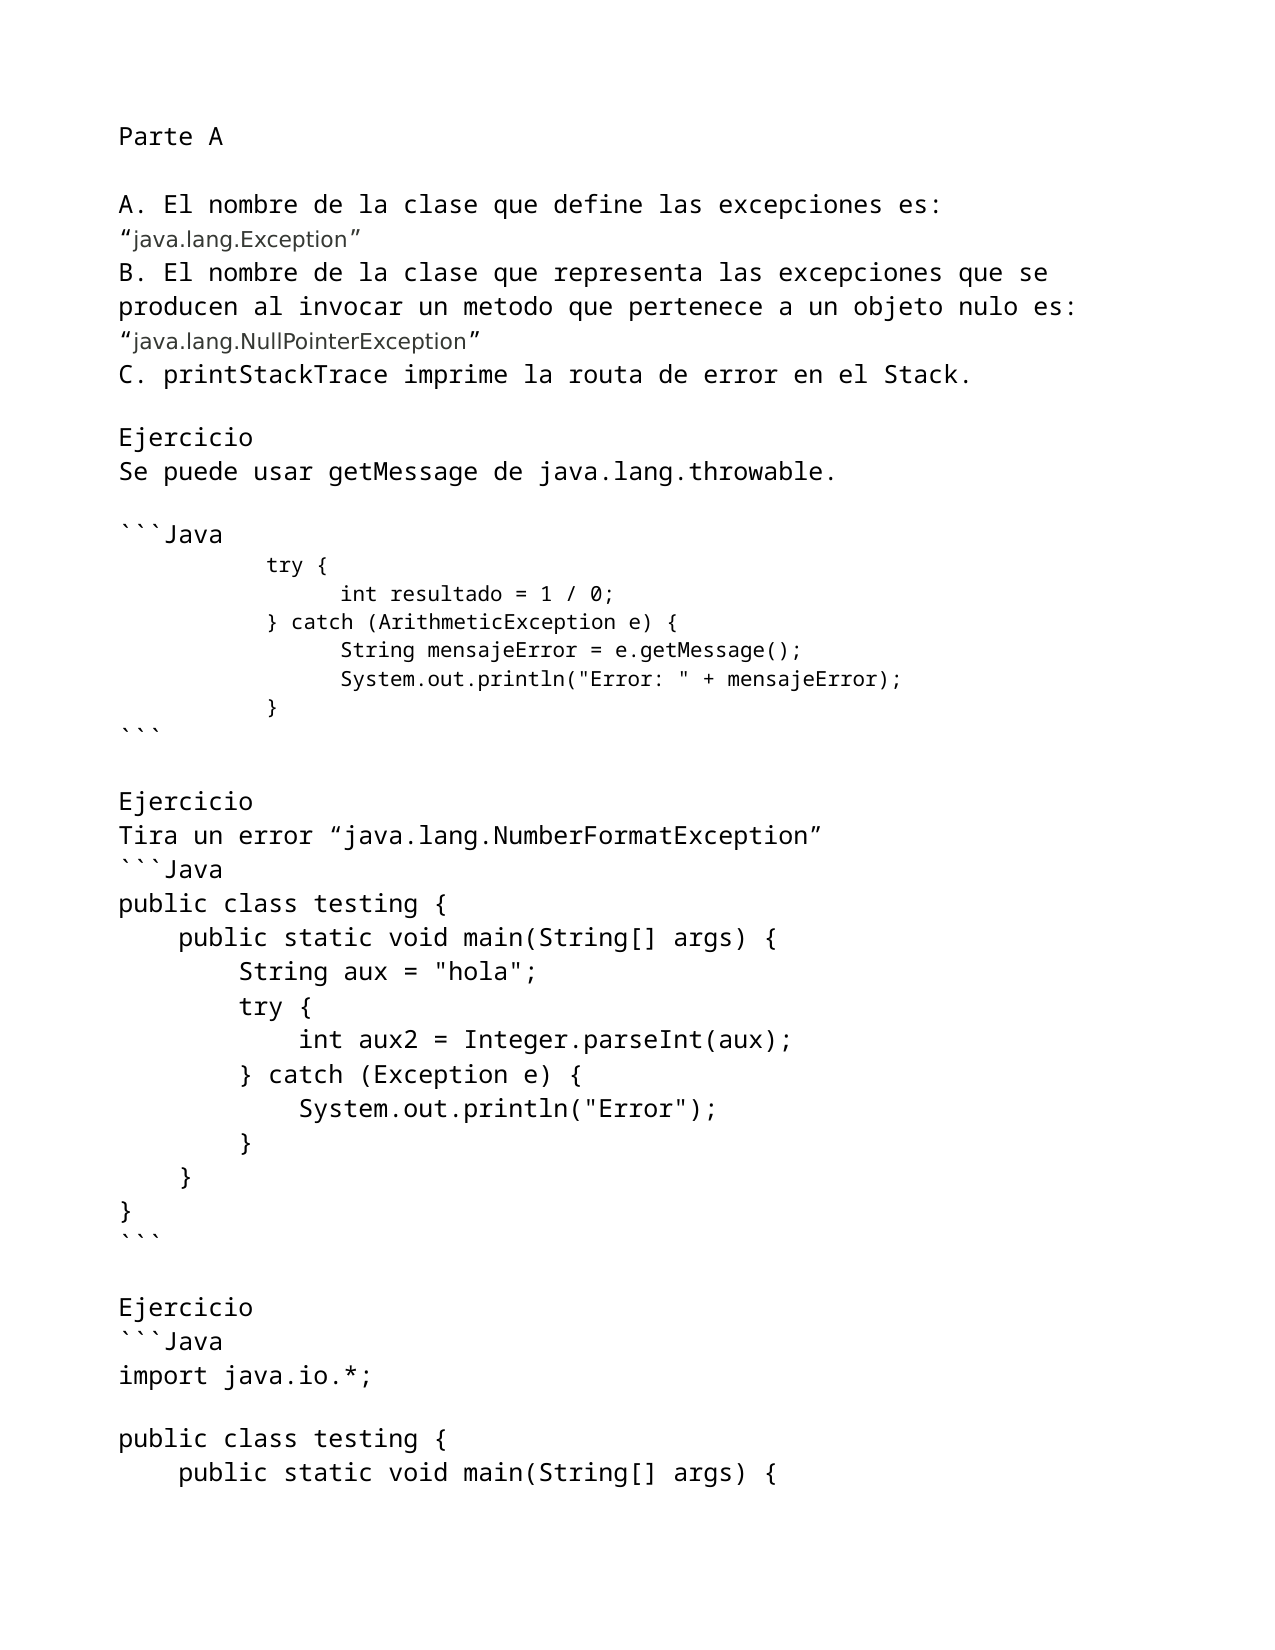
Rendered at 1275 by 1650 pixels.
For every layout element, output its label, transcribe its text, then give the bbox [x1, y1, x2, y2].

text public class testing { [118, 1420, 1157, 1454]
text public static void main(String[] args) { [118, 1454, 1157, 1488]
text try { [118, 988, 1157, 1022]
text ``` [118, 1227, 1157, 1261]
text try { [118, 550, 1157, 579]
text ``` [118, 721, 1157, 755]
text public static void main(String[] args) { [118, 920, 1157, 954]
text } [118, 692, 1157, 721]
text } [118, 1158, 1157, 1192]
text int aux2 = Integer.parseInt(aux); [118, 1022, 1157, 1056]
text System.out.println("Error"); [118, 1090, 1157, 1124]
text int resultado = 1 / 0; [118, 579, 1157, 607]
text import java.io.*; [118, 1357, 1157, 1392]
text String aux = "hola"; [118, 954, 1157, 988]
text B. El nombre de la clase que representa las excepciones que se producen al invocar un metodo que pertenece a un objeto nulo es: “java.lang.NullPointerException” [118, 254, 1157, 357]
text Se puede usar getMessage de java.lang.throwable. [118, 453, 1157, 487]
text ```Java [118, 516, 1157, 550]
text ```Java [118, 1323, 1157, 1357]
text ```Java [118, 852, 1157, 886]
text } catch (ArithmeticException e) { [118, 607, 1157, 636]
text Parte A [118, 118, 1157, 152]
text } catch (Exception e) { [118, 1056, 1157, 1090]
text C. printStackTrace imprime la routa de error en el Stack. [118, 357, 1157, 391]
text String mensajeError = e.getMessage(); [118, 636, 1157, 664]
text } [118, 1192, 1157, 1227]
text System.out.println("Error: " + mensajeError); [118, 664, 1157, 692]
text Tira un error “java.lang.NumberFormatException” [118, 818, 1157, 852]
text Ejercicio [118, 419, 1157, 453]
text Ejercicio [118, 1289, 1157, 1323]
text Ejercicio [118, 784, 1157, 818]
text public class testing { [118, 886, 1157, 920]
text } [118, 1124, 1157, 1158]
text A. El nombre de la clase que define las excepciones es: “java.lang.Exception” [118, 186, 1157, 254]
